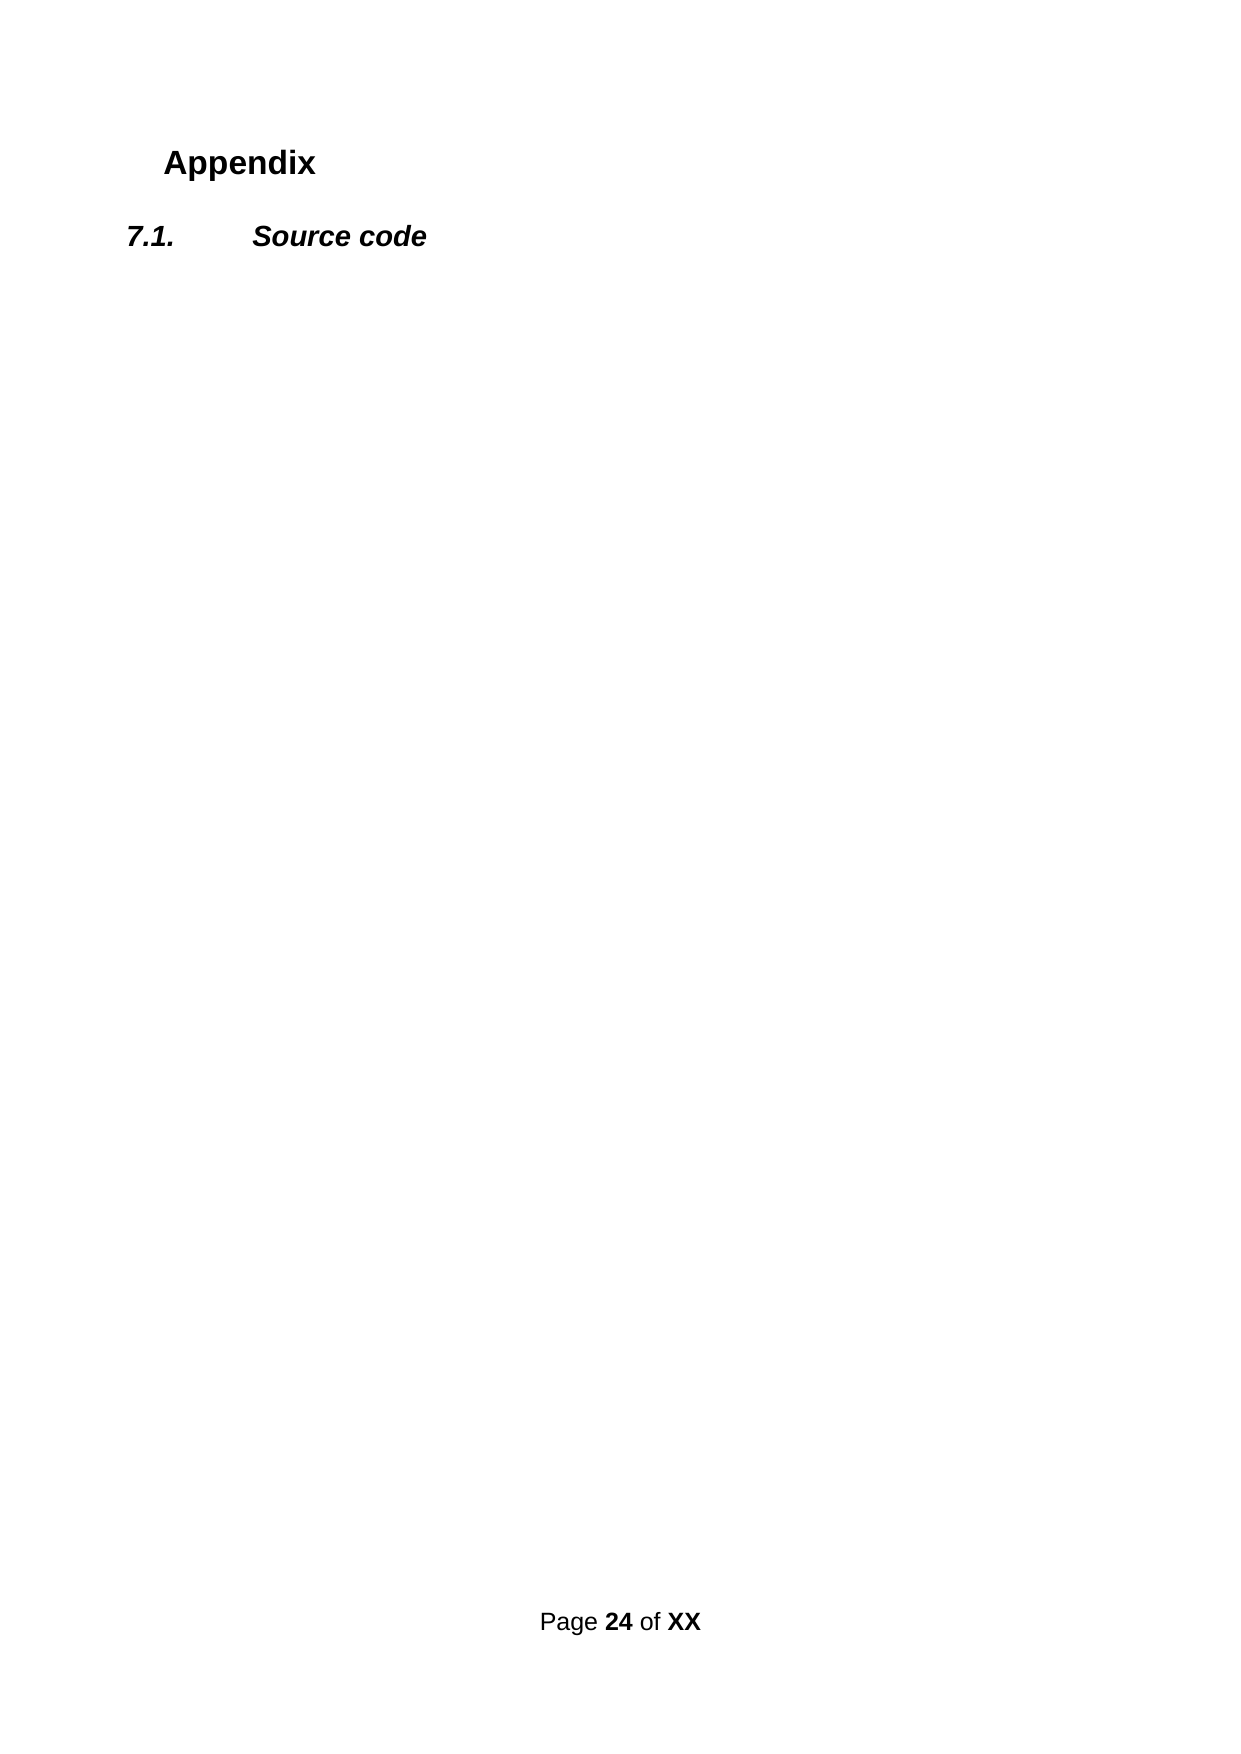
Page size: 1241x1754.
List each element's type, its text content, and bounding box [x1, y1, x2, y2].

subtitle Source code [118, 219, 1122, 253]
subtitle Appendix [118, 143, 1122, 182]
